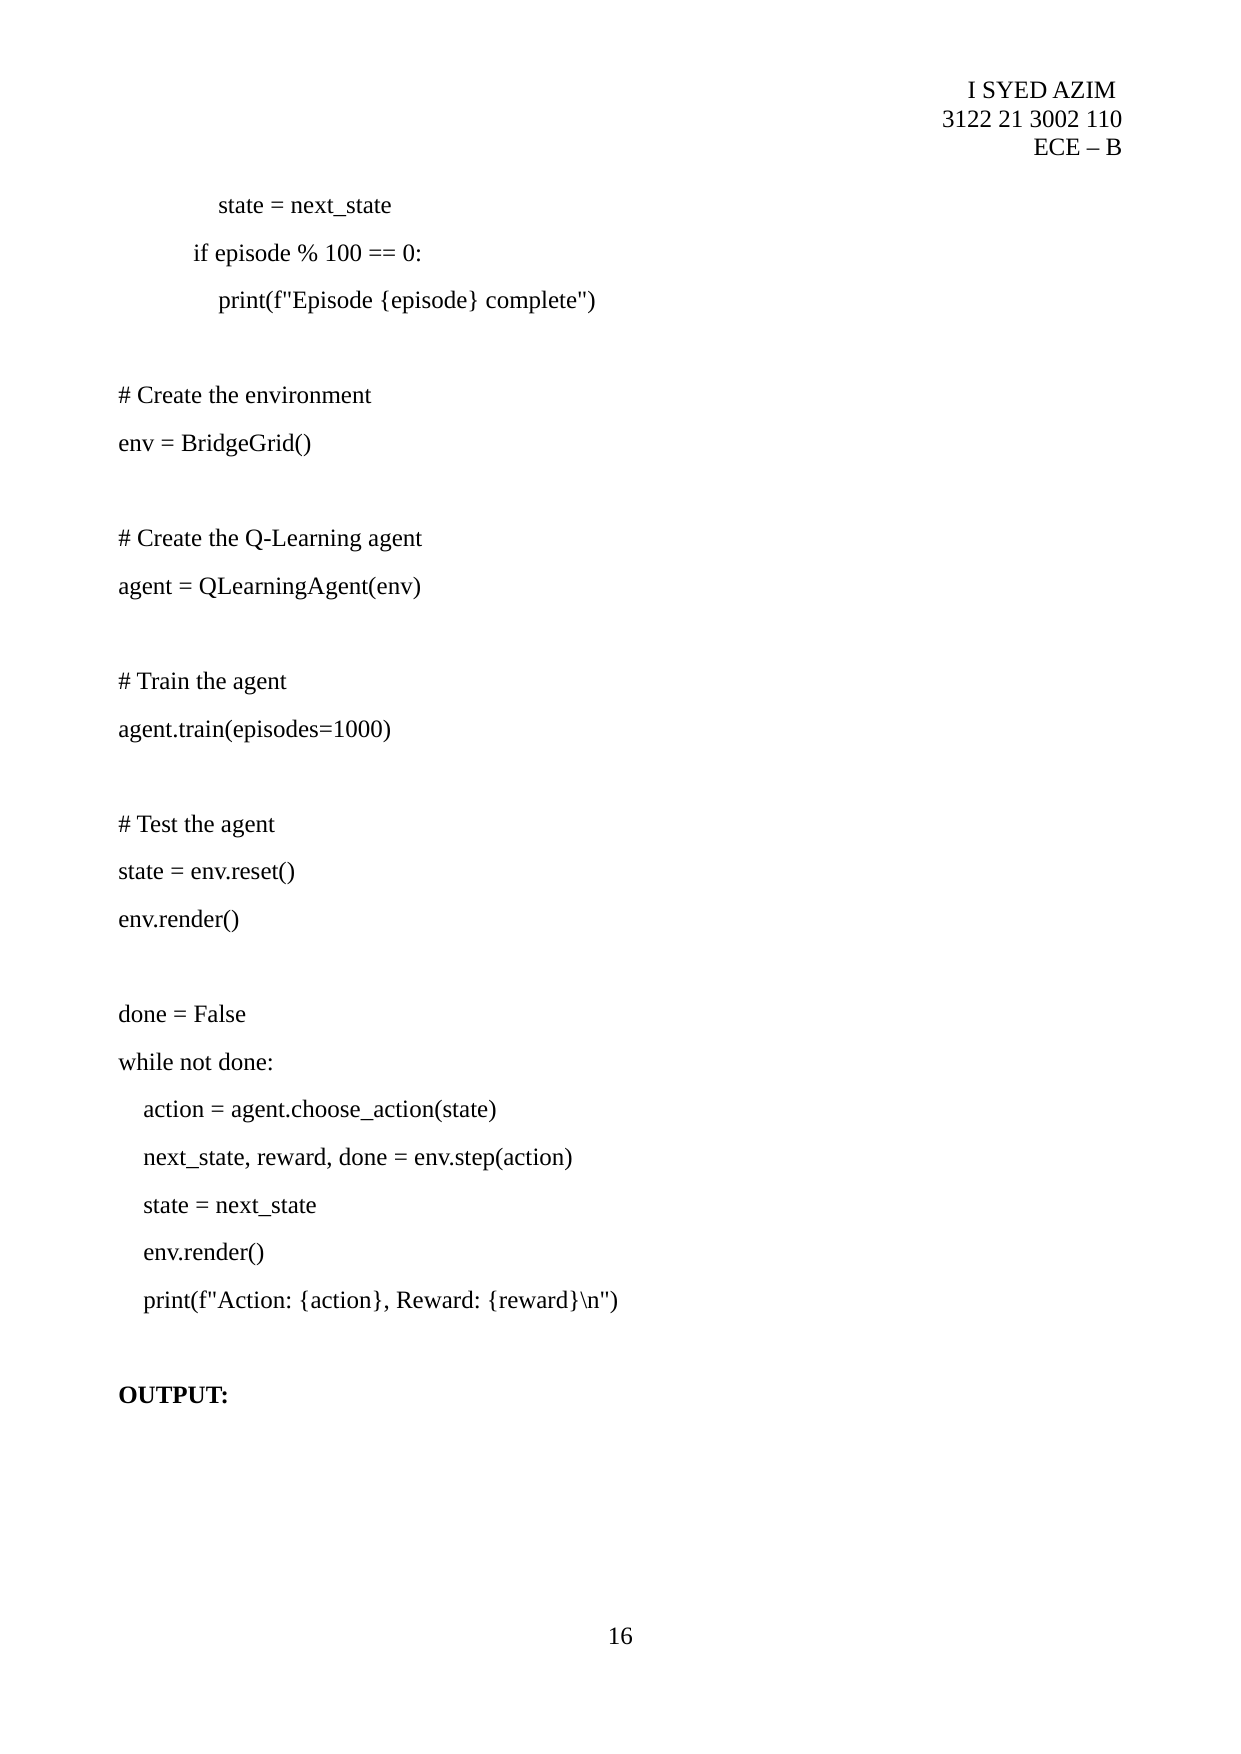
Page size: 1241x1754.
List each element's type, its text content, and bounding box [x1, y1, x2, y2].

text # Test the agent [118, 809, 1122, 838]
text done = False [118, 999, 1122, 1028]
text next_state, reward, done = env.step(action) [118, 1142, 1122, 1171]
text state = env.reset() [118, 856, 1122, 885]
text print(f"Action: {action}, Reward: {reward}\n") [118, 1285, 1122, 1314]
text state = next_state [118, 190, 1122, 219]
text env = BridgeGrid() [118, 428, 1122, 457]
text # Create the Q-Learning agent [118, 523, 1122, 552]
text OUTPUT: [118, 1380, 1122, 1409]
text agent.train(episodes=1000) [118, 714, 1122, 742]
text while not done: [118, 1047, 1122, 1076]
text state = next_state [118, 1190, 1122, 1218]
text print(f"Episode {episode} complete") [118, 285, 1122, 314]
text if episode % 100 == 0: [118, 238, 1122, 266]
text # Train the agent [118, 666, 1122, 695]
text action = agent.choose_action(state) [118, 1094, 1122, 1123]
text agent = QLearningAgent(env) [118, 571, 1122, 599]
text env.render() [118, 904, 1122, 933]
text # Create the environment [118, 380, 1122, 409]
text env.render() [118, 1237, 1122, 1266]
